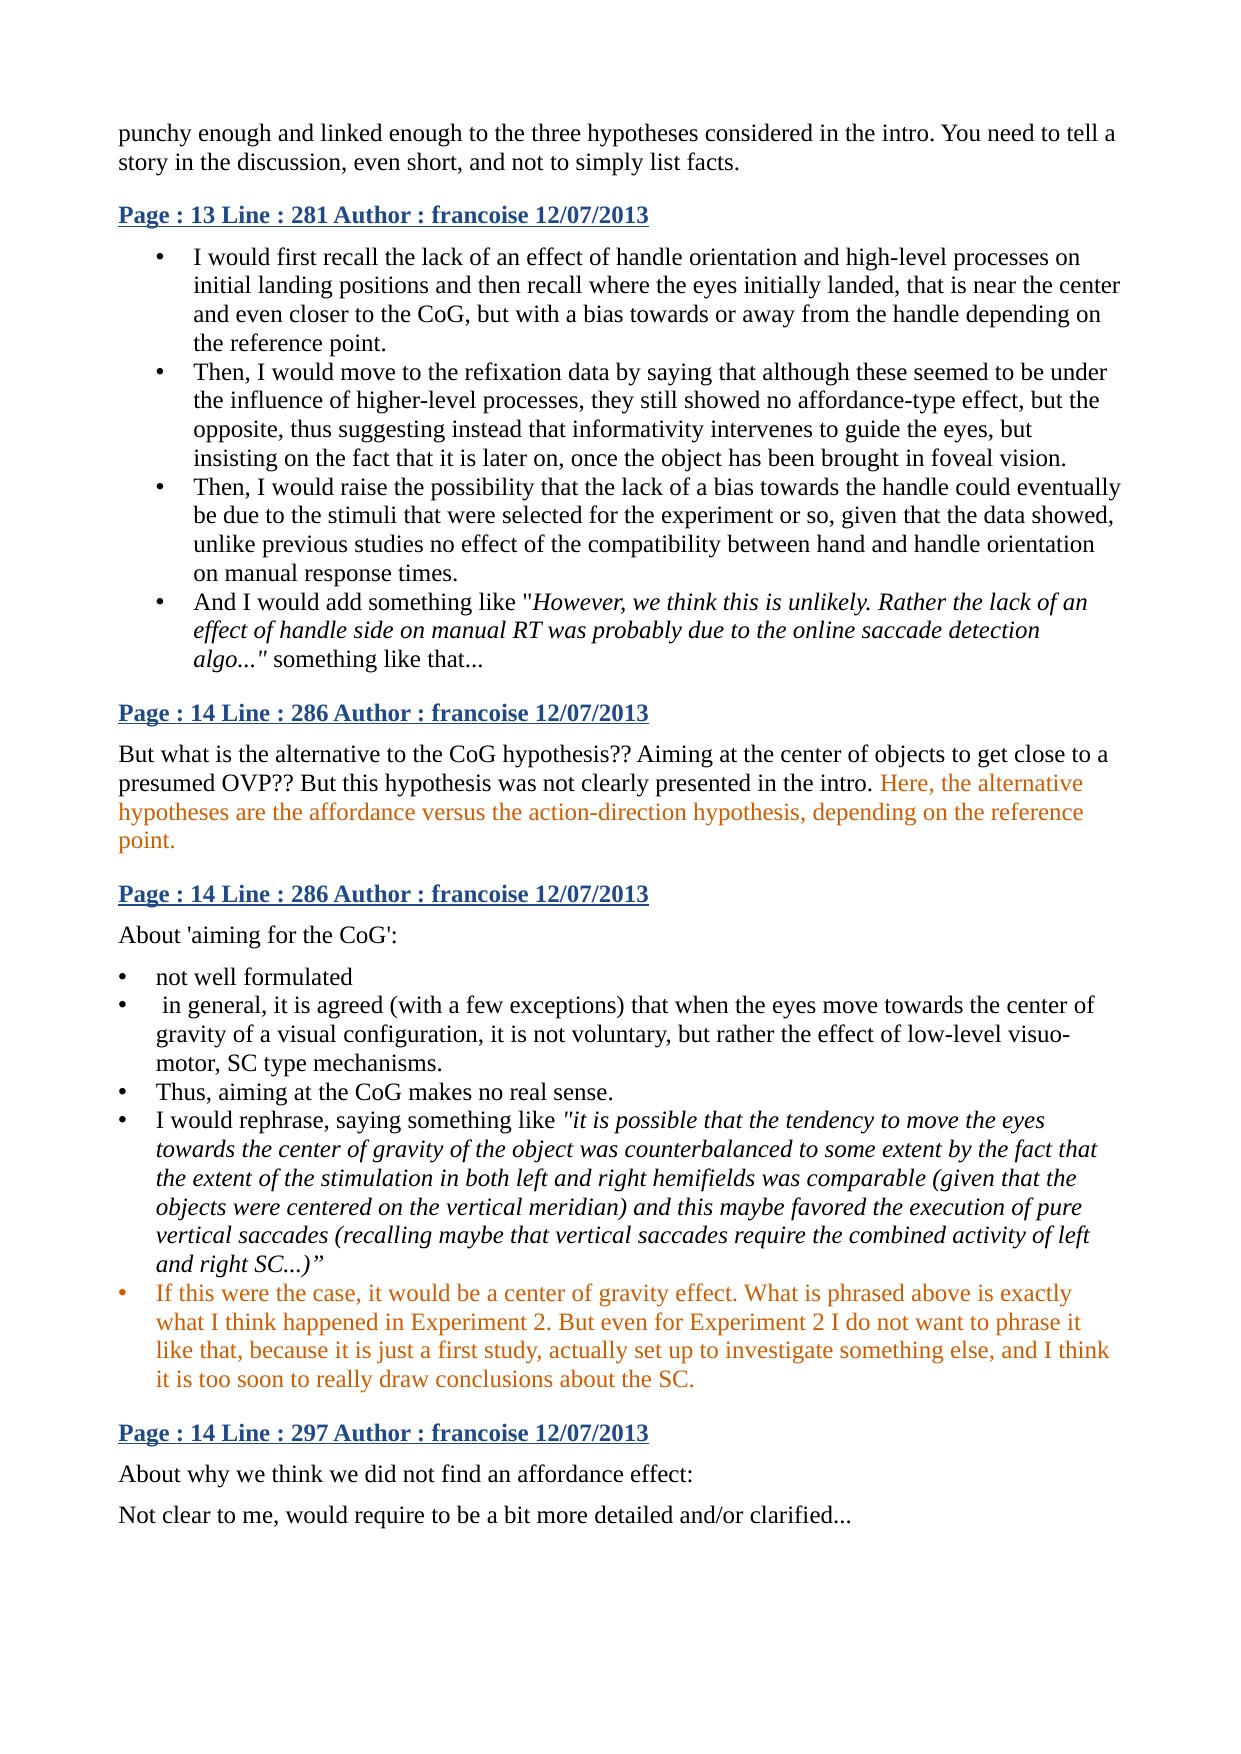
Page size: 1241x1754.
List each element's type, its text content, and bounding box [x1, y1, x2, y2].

list If this were the case, it would be a center of gravity effect. What is phrased above is exactly what I think happened in Experiment 2. But even for Experiment 2 I do not want to phrase it like that, because it is just a first study, actually set up to investigate something else, and I think it is too soon to really draw conclusions about the SC. [118, 1278, 1122, 1393]
text But what is the alternative to the CoG hypothesis?? Aiming at the center of objects to get close to a [118, 739, 1122, 768]
list not well formulated [118, 962, 1122, 991]
list And I would add something like "However, we think this is unlikely. Rather the lack of an effect of handle side on manual RT was probably due to the online saccade detection algo..." something like that... [156, 587, 1122, 673]
list in general, it is agreed (with a few exceptions) that when the eyes move towards the center of gravity of a visual configuration, it is not voluntary, but rather the effect of low-level visuo-motor, SC type mechanisms. [118, 991, 1122, 1077]
list Then, I would move to the refixation data by saying that although these seemed to be under the influence of higher-level processes, they still showed no affordance-type effect, but the opposite, thus suggesting instead that informativity intervenes to guide the eyes, but insisting on the fact that it is later on, once the object has been brought in foveal vision. [156, 357, 1122, 472]
list I would first recall the lack of an effect of handle orientation and high-level processes on initial landing positions and then recall where the eyes initially landed, that is near the center and even closer to the CoG, but with a bias towards or away from the handle depending on the reference point. [156, 242, 1122, 357]
text Not clear to me, would require to be a bit more detailed and/or clarified... [118, 1501, 1122, 1529]
list Thus, aiming at the CoG makes no real sense. [118, 1077, 1122, 1106]
subtitle Page : 13 Line : 281 Author : francoise 12/07/2013 [118, 201, 1122, 229]
text About why we think we did not find an affordance effect: [118, 1459, 1122, 1488]
list Then, I would raise the possibility that the lack of a bias towards the handle could eventually be due to the stimuli that were selected for the experiment or so, given that the data showed, unlike previous studies no effect of the compatibility between hand and handle orientation on manual response times. [156, 472, 1122, 587]
subtitle Page : 14 Line : 297 Author : francoise 12/07/2013 [118, 1418, 1122, 1447]
text presumed OVP?? But this hypothesis was not clearly presented in the intro. Here, the alternative hypotheses are the affordance versus the action-direction hypothesis, depending on the reference point. [118, 768, 1122, 854]
subtitle Page : 14 Line : 286 Author : francoise 12/07/2013 [118, 698, 1122, 727]
list I would rephrase, saying something like "it is possible that the tendency to move the eyes towards the center of gravity of the object was counterbalanced to some extent by the fact that the extent of the stimulation in both left and right hemifields was comparable (given that the objects were centered on the vertical meridian) and this maybe favored the execution of pure vertical saccades (recalling maybe that vertical saccades require the combined activity of left and right SC...)” [118, 1106, 1122, 1278]
text punchy enough and linked enough to the three hypotheses considered in the intro. You need to tell a story in the discussion, even short, and not to simply list facts. [118, 118, 1122, 176]
subtitle Page : 14 Line : 286 Author : francoise 12/07/2013 [118, 879, 1122, 908]
text About 'aiming for the CoG': [118, 921, 1122, 949]
